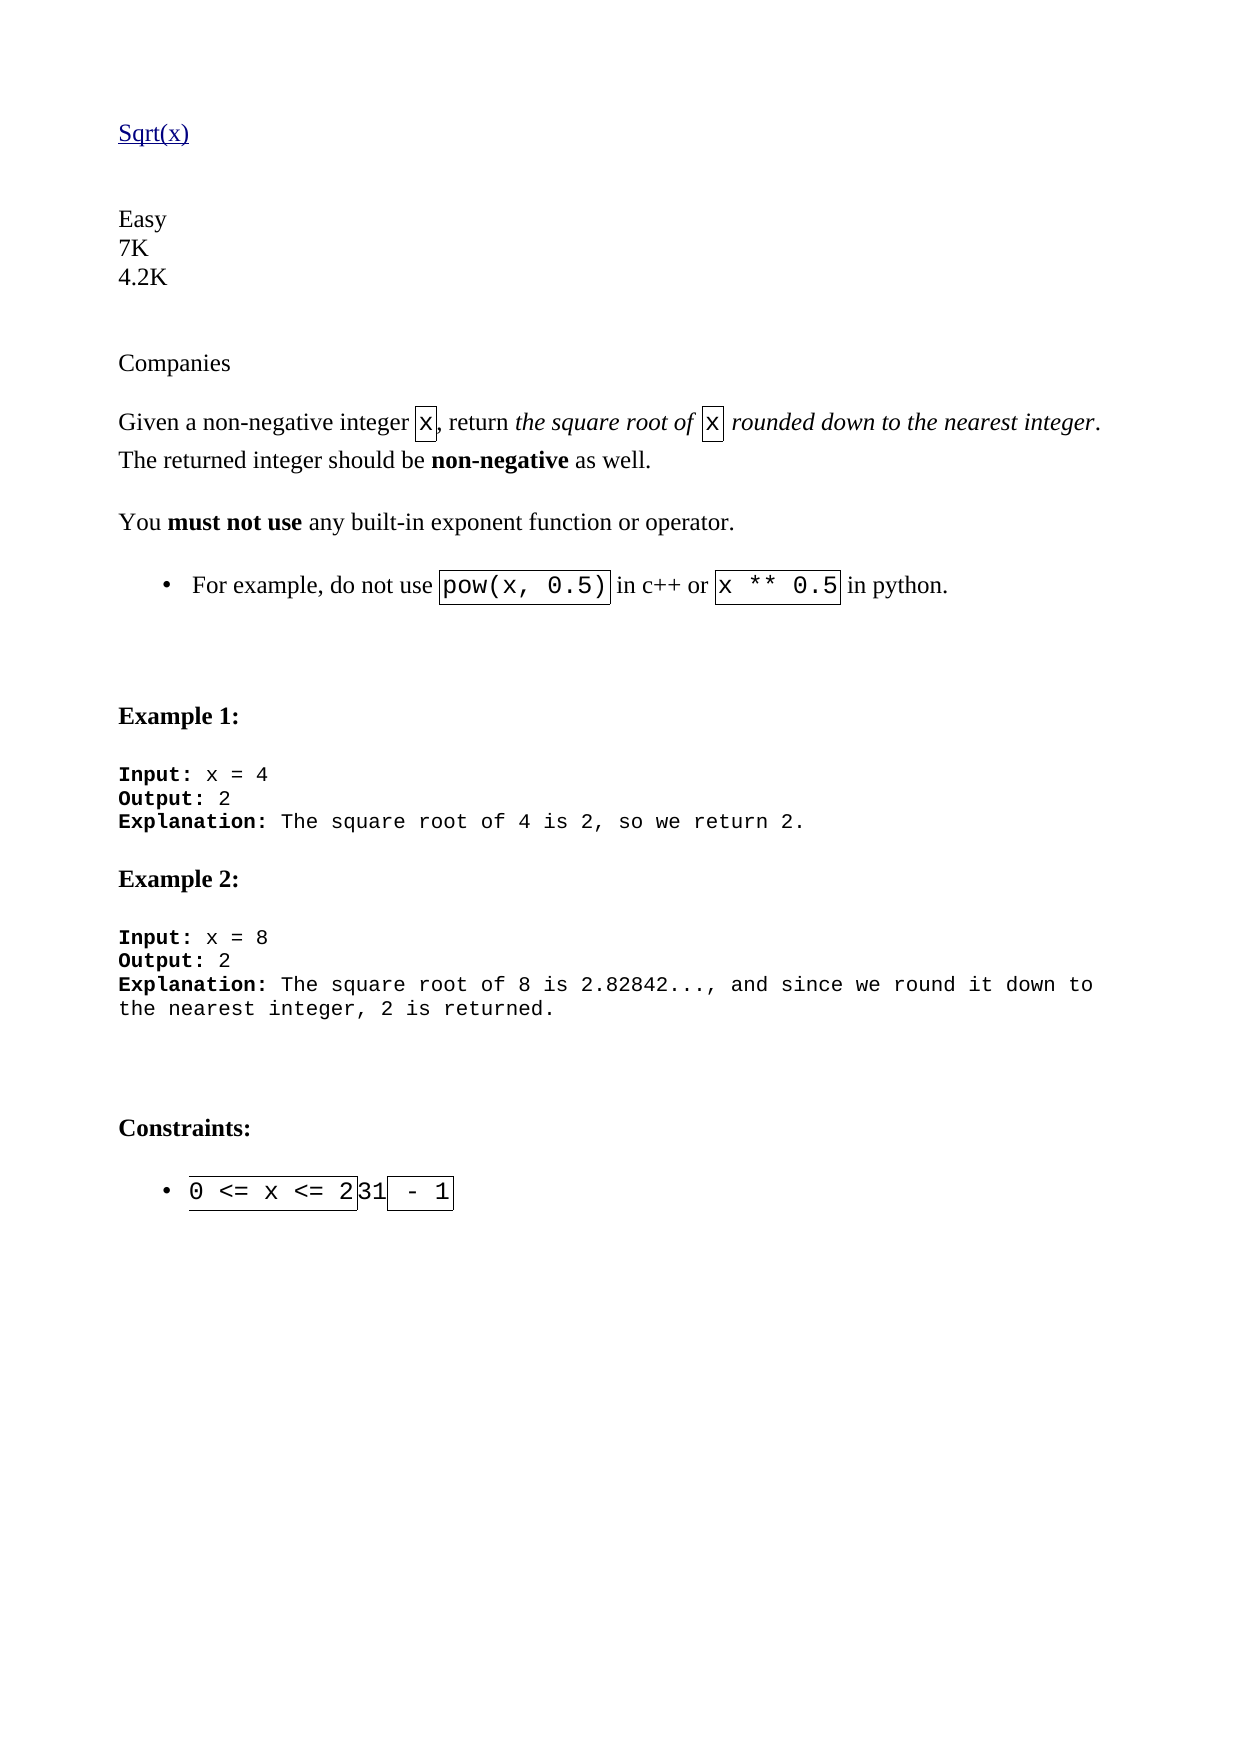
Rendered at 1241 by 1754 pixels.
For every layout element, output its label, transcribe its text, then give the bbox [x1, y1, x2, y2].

text Easy [118, 204, 1122, 233]
text Explanation: The square root of 4 is 2, so we return 2. [118, 811, 1122, 835]
text Input: x = 8 [118, 927, 1122, 951]
text Explanation: The square root of 8 is 2.82842..., and since we round it down to the nearest integer, 2 is returned. [118, 974, 1122, 1021]
text Given a non-negative integer x, return the square root of x rounded down to the nearest integer. The returned integer should be non-negative as well. [118, 406, 1122, 474]
list 0 <= x <= 231 - 1 [454, 1176, 1122, 1210]
text Sqrt(x) [118, 118, 1122, 147]
text Output: 2 [118, 788, 1122, 811]
list 0 <= x <= 231 - 1 [162, 1176, 357, 1210]
text Constraints: [118, 1113, 1122, 1142]
list For example, do not use [162, 570, 439, 604]
text Example 1: [118, 701, 1122, 730]
text Example 2: [118, 864, 1122, 893]
list 0 <= x <= 231 - 1 [388, 1177, 453, 1210]
list pow(x, 0.5) [440, 571, 610, 604]
text 4.2K [118, 262, 1122, 291]
text Companies [118, 348, 1122, 377]
list x ** 0.5 [716, 571, 840, 604]
list in python. [841, 570, 1122, 604]
list in c++ or [611, 570, 715, 604]
text Output: 2 [118, 951, 1122, 974]
text Input: x = 4 [118, 764, 1122, 788]
list 0 <= x <= 231 - 1 [358, 1176, 387, 1210]
text You must not use any built-in exponent function or operator. [118, 507, 1122, 536]
text 7K [118, 233, 1122, 262]
